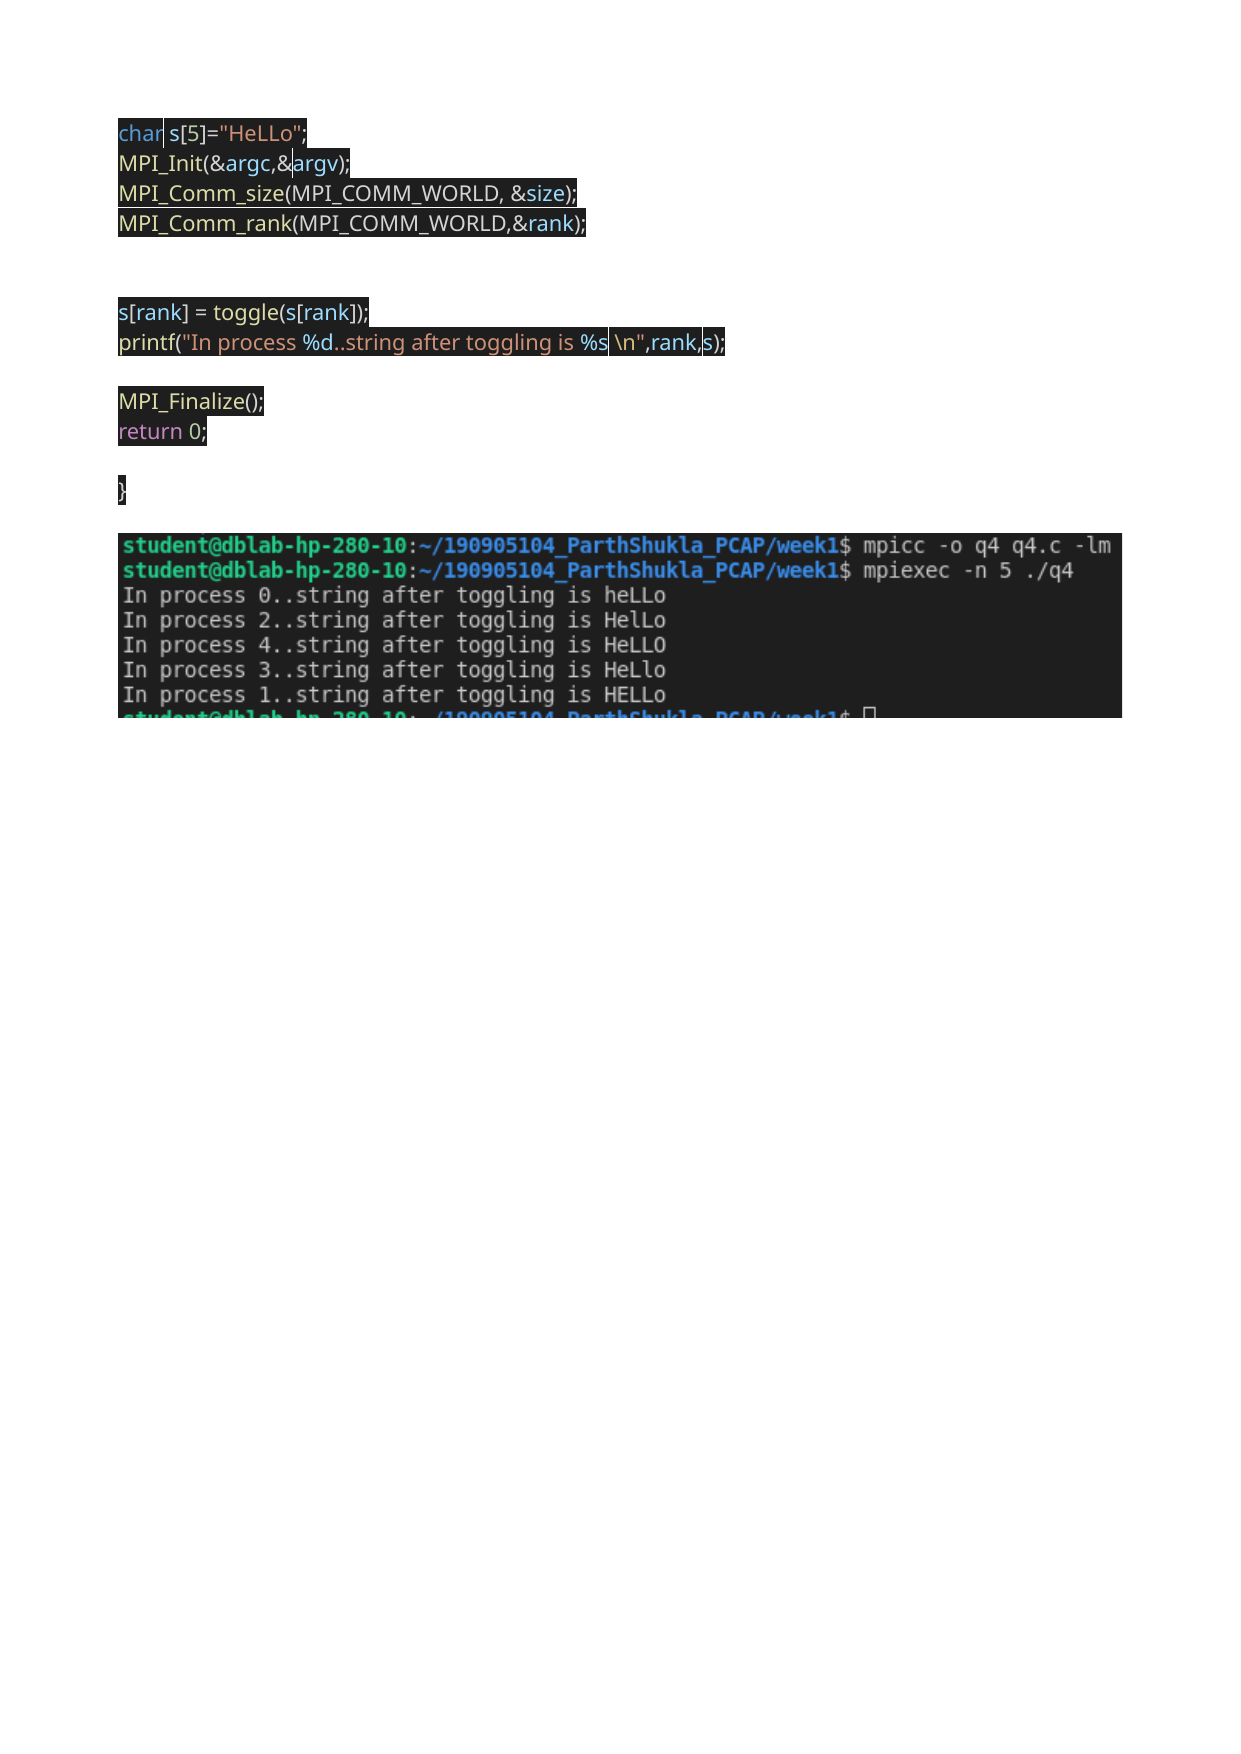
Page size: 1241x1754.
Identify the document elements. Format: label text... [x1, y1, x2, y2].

text printf("In process %d..string after toggling is %s \n",rank,s); [118, 327, 1122, 356]
text MPI_Init(&argc,&argv); [118, 148, 1122, 178]
picture [118, 533, 1123, 718]
text return 0; [118, 416, 1122, 446]
text char s[5]="HeLLo"; [118, 118, 1122, 148]
text MPI_Finalize(); [118, 386, 1122, 416]
text MPI_Comm_size(MPI_COMM_WORLD, &size); [118, 178, 1122, 207]
text } [118, 475, 1122, 505]
text s[rank] = toggle(s[rank]); [118, 297, 1122, 327]
text MPI_Comm_rank(MPI_COMM_WORLD,&rank); [118, 207, 1122, 237]
